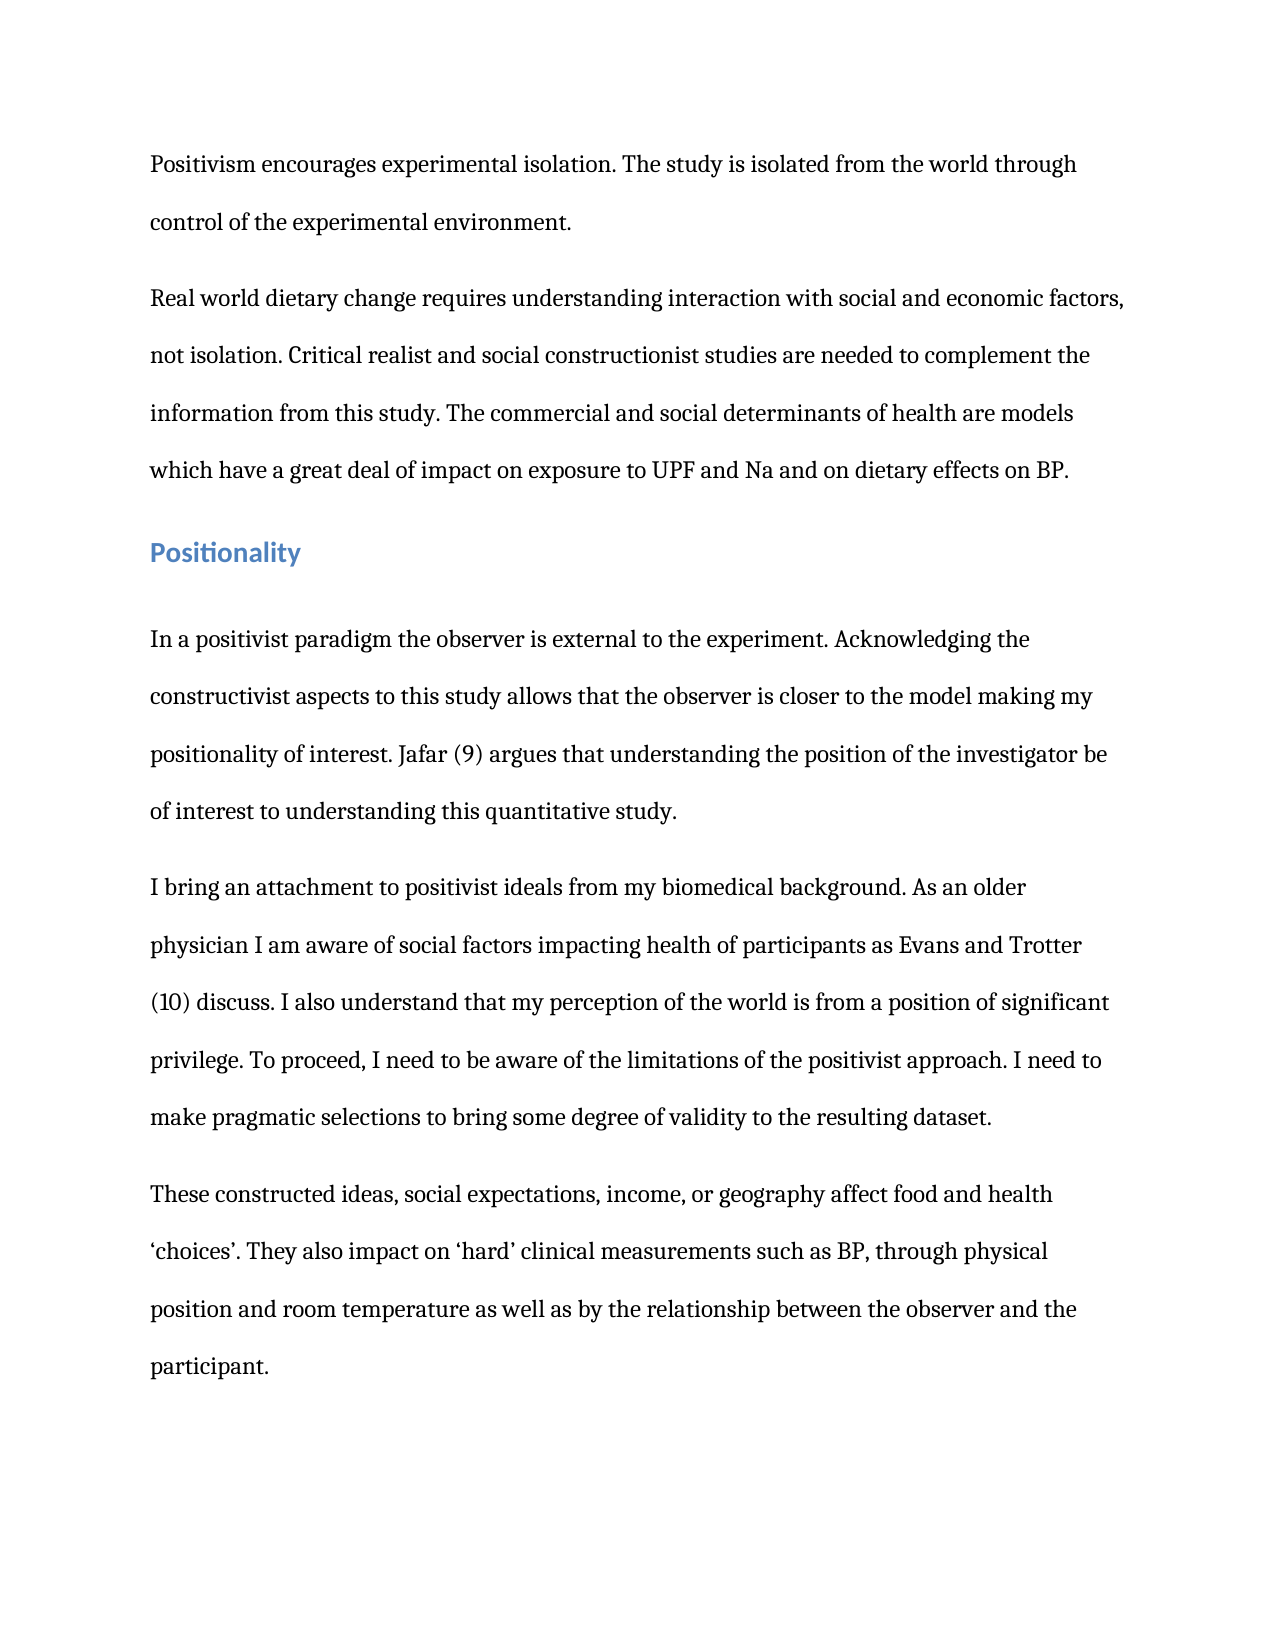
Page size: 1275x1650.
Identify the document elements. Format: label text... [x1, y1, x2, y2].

text These constructed ideas, social expectations, income, or geography affect food and health ‘choices’. They also impact on ‘hard’ clinical measurements such as BP, through physical position and room temperature as well as by the relationship between the observer and the participant. [150, 1179, 1125, 1381]
text Positivism encourages experimental isolation. The study is isolated from the world through control of the experimental environment. [150, 150, 1125, 236]
subtitle Positionality [150, 534, 1125, 570]
text I bring an attachment to positivist ideals from my biomedical background. As an older physician I am aware of social factors impacting health of participants as Evans and Trotter (10) discuss. I also understand that my perception of the world is from a position of significant privilege. To proceed, I need to be aware of the limitations of the positivist approach. I need to make pragmatic selections to bring some degree of validity to the resulting dataset. [150, 873, 1125, 1132]
text In a positivist paradigm the observer is external to the experiment. Acknowledging the constructivist aspects to this study allows that the observer is closer to the model making my positionality of interest. Jafar (9) argues that understanding the position of the investigator be of interest to understanding this quantitative study. [150, 624, 1125, 826]
text Real world dietary change requires understanding interaction with social and economic factors, not isolation. Critical realist and social constructionist studies are needed to complement the information from this study. The commercial and social determinants of health are models which have a great deal of impact on exposure to UPF and Na and on dietary effects on BP. [150, 284, 1125, 485]
